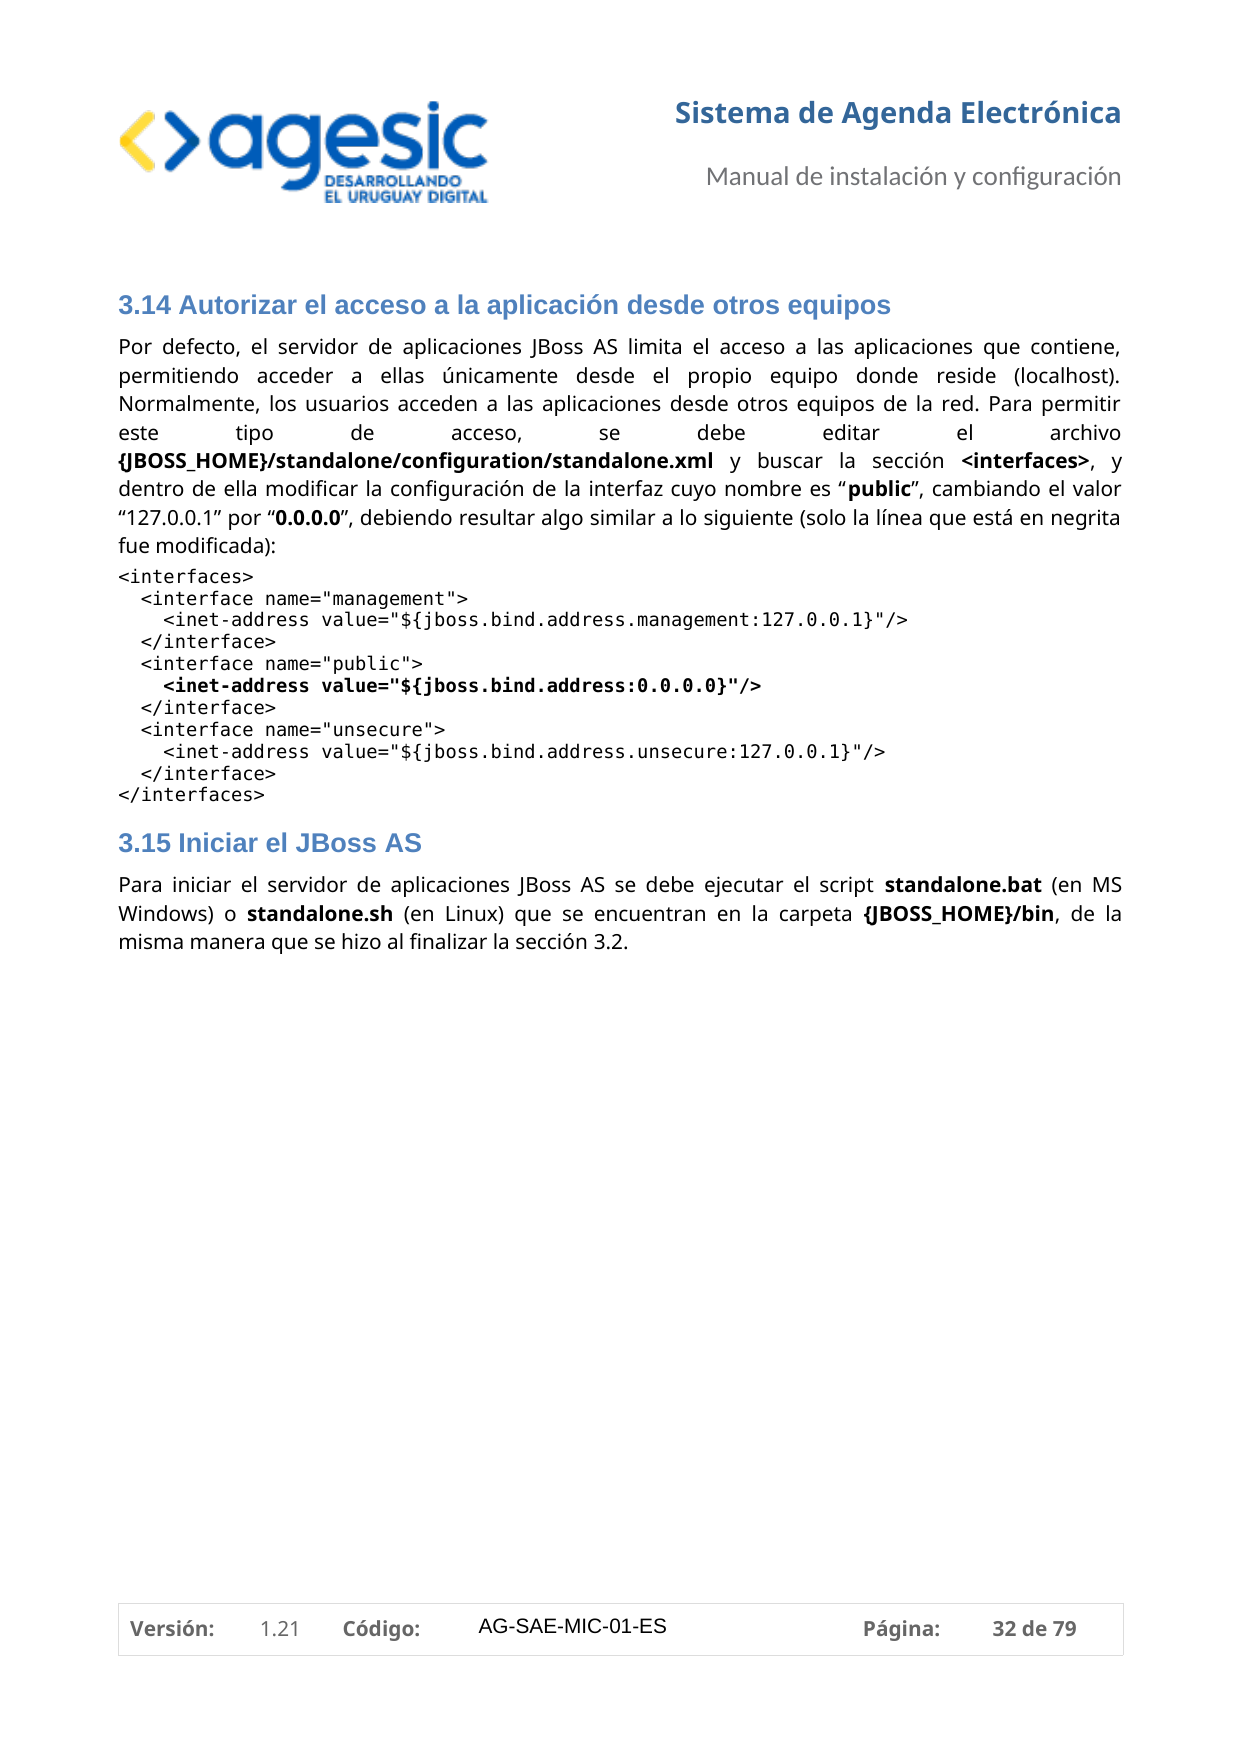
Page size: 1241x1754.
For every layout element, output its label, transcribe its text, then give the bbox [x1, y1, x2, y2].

text <inet-address value="${jboss.bind.address:0.0.0.0}"/> [118, 675, 1122, 697]
text <inet-address value="${jboss.bind.address.management:127.0.0.1}"/> [118, 609, 1122, 631]
text Por defecto, el servidor de aplicaciones JBoss AS limita el acceso a las aplicaciones que contiene, permitiendo acceder a ellas únicamente desde el propio equipo donde reside (localhost). Normalmente, los usuarios acceden a las aplicaciones desde otros equipos de la red. Para permitir este tipo de acceso, se debe editar el archivo {JBOSS_HOME}/standalone/configuration/standalone.xml y buscar la sección <interfaces>, y dentro de ella modificar la configuración de la interfaz cuyo nombre es “public”, cambiando el valor “127.0.0.1” por “0.0.0.0”, debiendo resultar algo similar a lo siguiente (solo la línea que está en negrita fue modificada): [118, 332, 1122, 560]
text </interface> [118, 697, 1122, 719]
text </interface> [118, 631, 1122, 653]
text <interface name="management"> [118, 588, 1122, 609]
text <inet-address value="${jboss.bind.address.unsecure:127.0.0.1}"/> [118, 741, 1122, 763]
text <interfaces> [118, 566, 1122, 588]
picture [119, 101, 489, 203]
subtitle Iniciar el JBoss AS [118, 827, 1122, 858]
text </interfaces> [118, 784, 1122, 806]
text <interface name="unsecure"> [118, 719, 1122, 741]
text <interface name="public"> [118, 653, 1122, 675]
text </interface> [118, 763, 1122, 784]
text Para iniciar el servidor de aplicaciones JBoss AS se debe ejecutar el script standalone.bat (en MS Windows) o standalone.sh (en Linux) que se encuentran en la carpeta {JBOSS_HOME}/bin, de la misma manera que se hizo al finalizar la sección 3.2. [118, 870, 1122, 956]
subtitle Autorizar el acceso a la aplicación desde otros equipos [118, 289, 1122, 321]
